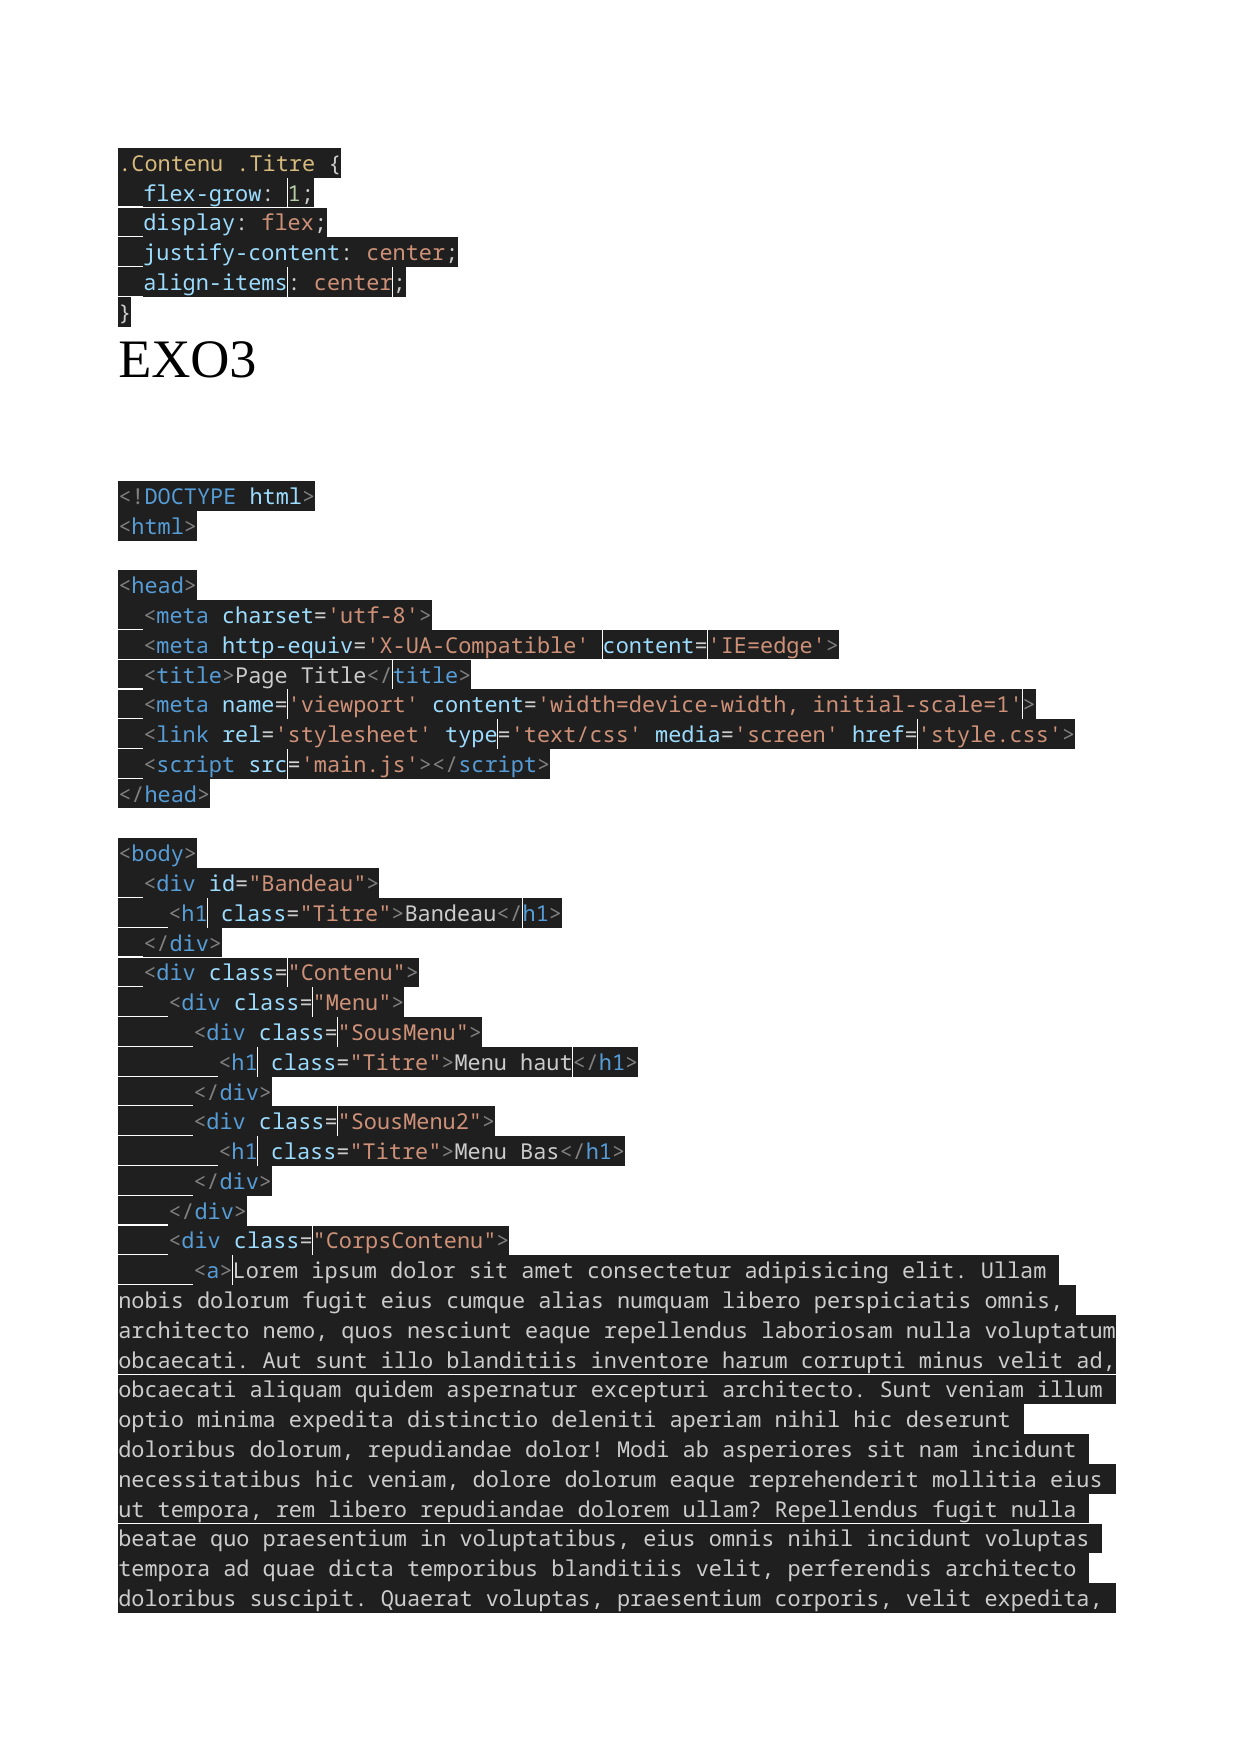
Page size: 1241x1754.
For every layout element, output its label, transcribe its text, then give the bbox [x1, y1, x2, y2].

text </div> [118, 928, 1122, 957]
text <div class="SousMenu"> [118, 1017, 1122, 1047]
text <h1 class="Titre">Menu Bas</h1> [118, 1136, 1122, 1166]
text </head> [118, 779, 1122, 808]
text <h1 class="Titre">Menu haut</h1> [118, 1047, 1122, 1077]
text align-items: center; [118, 267, 1122, 297]
text </div> [118, 1196, 1122, 1226]
text } [118, 297, 1122, 327]
text <meta name='viewport' content='width=device-width, initial-scale=1'> [118, 689, 1122, 719]
text <meta http-equiv='X-UA-Compatible' content='IE=edge'> [118, 630, 1122, 659]
text <link rel='stylesheet' type='text/css' media='screen' href='style.css'> [118, 719, 1122, 749]
text <a>Lorem ipsum dolor sit amet consectetur adipisicing elit. Ullam nobis dolorum fugit eius cumque alias numquam libero perspiciatis omnis, architecto nemo, quos nesciunt eaque repellendus laboriosam nulla voluptatum obcaecati. Aut sunt illo blanditiis inventore harum corrupti minus velit ad, obcaecati aliquam quidem aspernatur excepturi architecto. Sunt veniam illum optio minima expedita distinctio deleniti aperiam nihil hic deserunt doloribus dolorum, repudiandae dolor! Modi ab asperiores sit nam incidunt necessitatibus hic veniam, dolore dolorum eaque reprehenderit mollitia eius ut tempora, rem libero repudiandae dolorem ullam? Repellendus fugit nulla beatae quo praesentium in voluptatibus, eius omnis nihil incidunt voluptas tempora ad quae dicta temporibus blanditiis velit, perferendis architecto doloribus suscipit. Quaerat voluptas, praesentium corporis, velit expedita, [118, 1255, 1122, 1613]
text <html> [118, 511, 1122, 541]
text display: flex; [118, 207, 1122, 237]
text <head> [118, 570, 1122, 600]
text <h1 class="Titre">Bandeau</h1> [118, 898, 1122, 928]
text <title>Page Title</title> [118, 659, 1122, 689]
text <body> [118, 838, 1122, 868]
text </div> [118, 1077, 1122, 1106]
text <div class="Menu"> [118, 987, 1122, 1017]
text flex-grow: 1; [118, 178, 1122, 207]
text <meta charset='utf-8'> [118, 600, 1122, 630]
text <div class="CorpsContenu"> [118, 1226, 1122, 1255]
text </div> [118, 1166, 1122, 1196]
text .Contenu .Titre { [118, 148, 1122, 178]
text <script src='main.js'></script> [118, 749, 1122, 779]
text EXO3 [118, 327, 1122, 389]
text <div class="SousMenu2"> [118, 1106, 1122, 1136]
text <div class="Contenu"> [118, 957, 1122, 987]
text justify-content: center; [118, 237, 1122, 267]
text <div id="Bandeau"> [118, 868, 1122, 898]
text <!DOCTYPE html> [118, 481, 1122, 511]
